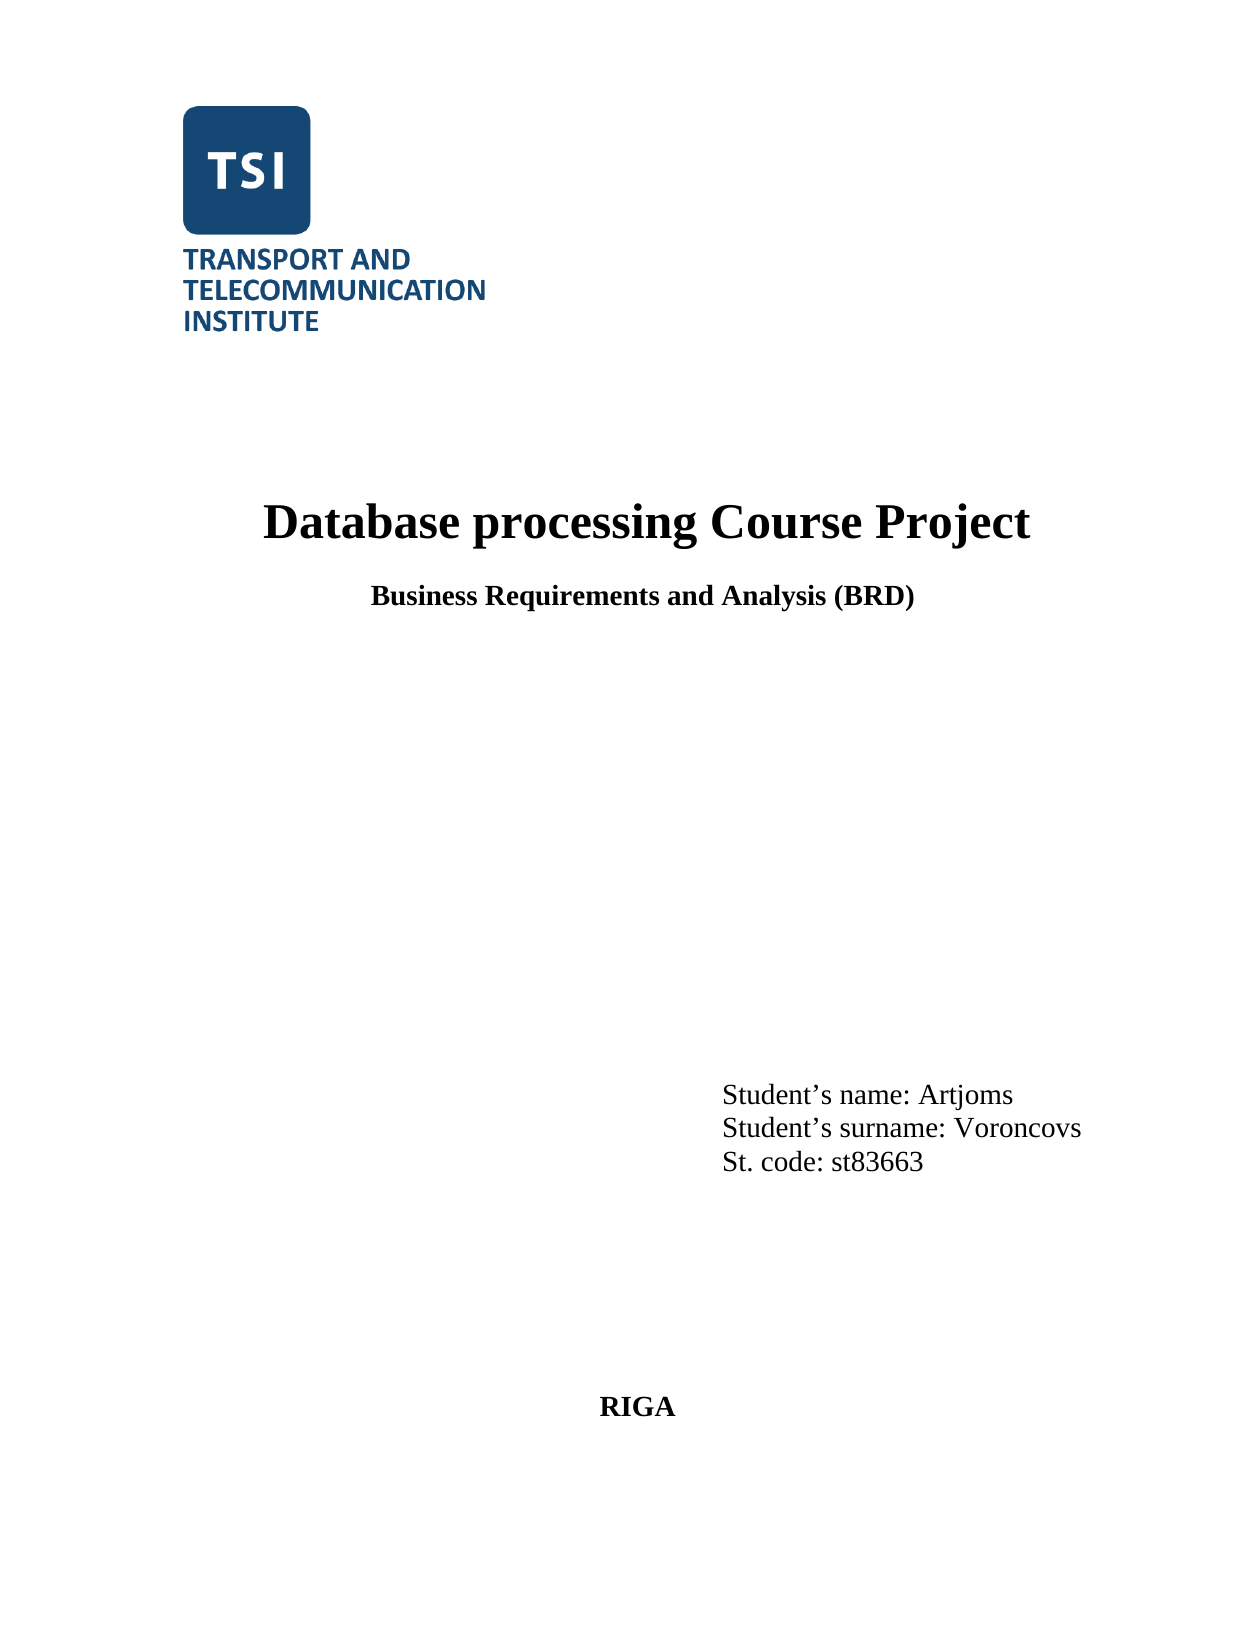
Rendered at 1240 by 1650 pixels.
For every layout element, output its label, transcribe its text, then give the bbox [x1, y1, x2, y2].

text RIGA [150, 1389, 1135, 1423]
text St. code: st83663 [722, 1144, 1135, 1177]
text Student’s name: Artjoms [722, 1077, 1135, 1110]
text Business Requirements and Analysis (BRD) [150, 578, 1135, 612]
text Student’s surname: Voroncovs [722, 1110, 1135, 1144]
text Database processing Course Project [150, 491, 1135, 549]
